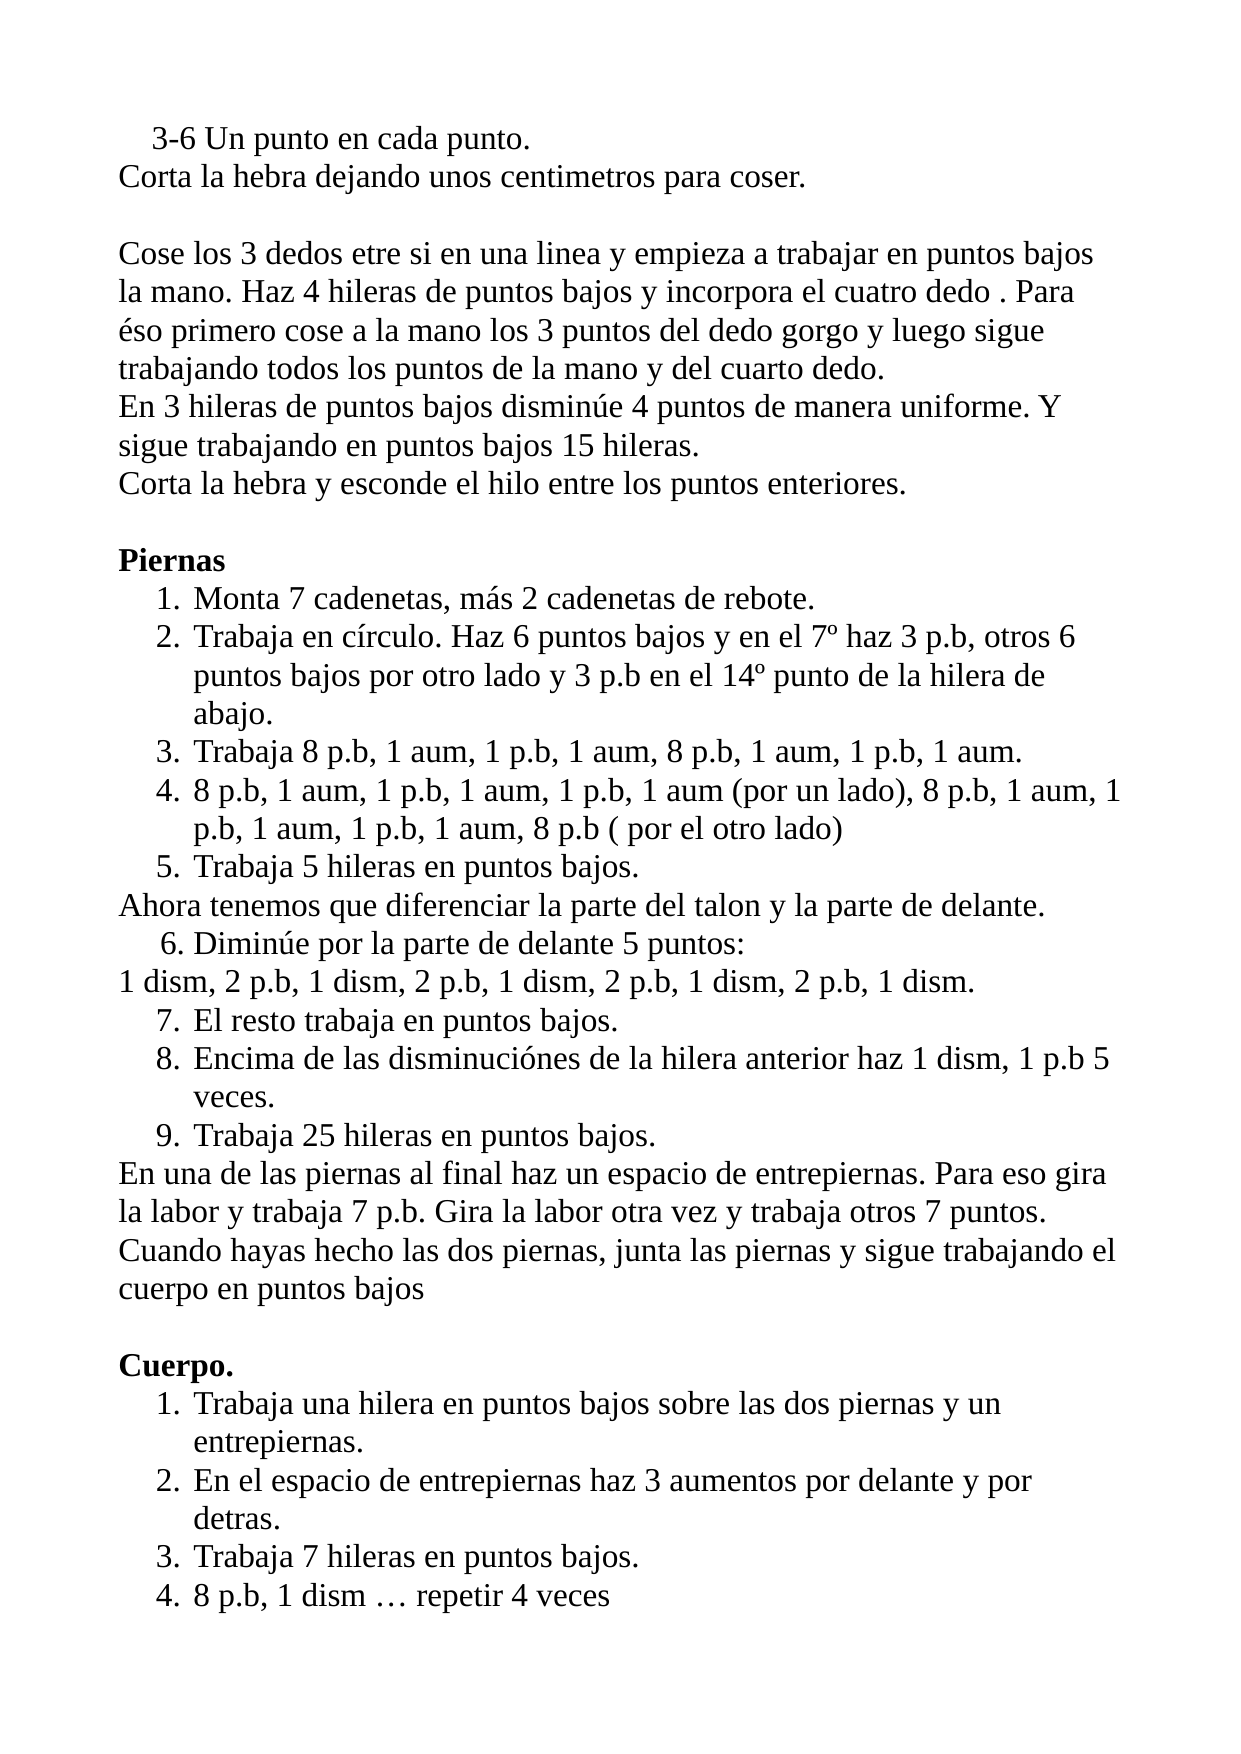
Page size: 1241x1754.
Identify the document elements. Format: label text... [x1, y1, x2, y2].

list Trabaja una hilera en puntos bajos sobre las dos piernas y un entrepiernas. [156, 1383, 1122, 1460]
text Cose los 3 dedos etre si en una linea y empieza a trabajar en puntos bajos la mano. Haz 4 hileras de puntos bajos y incorpora el cuatro dedo . Para éso primero cose a la mano los 3 puntos del dedo gorgo y luego sigue trabajando todos los puntos de la mano y del cuarto dedo. [118, 233, 1122, 386]
text 6. Diminúe por la parte de delante 5 puntos: [118, 923, 1122, 961]
text 1 dism, 2 p.b, 1 dism, 2 p.b, 1 dism, 2 p.b, 1 dism, 2 p.b, 1 dism. [118, 961, 1122, 1000]
list Trabaja 7 hileras en puntos bajos. [156, 1536, 1122, 1575]
text Piernas [118, 540, 1122, 578]
text Corta la hebra dejando unos centimetros para coser. [118, 156, 1122, 195]
text Cuando hayas hecho las dos piernas, junta las piernas y sigue trabajando el cuerpo en puntos bajos [118, 1230, 1122, 1306]
text En una de las piernas al final haz un espacio de entrepiernas. Para eso gira la labor y trabaja 7 p.b. Gira la labor otra vez y trabaja otros 7 puntos. [118, 1153, 1122, 1230]
list Trabaja 5 hileras en puntos bajos. [156, 846, 1122, 885]
list En el espacio de entrepiernas haz 3 aumentos por delante y por detras. [156, 1460, 1122, 1536]
list Encima de las disminuciónes de la hilera anterior haz 1 dism, 1 p.b 5 veces. [156, 1038, 1122, 1115]
text Cuerpo. [118, 1345, 1122, 1383]
list 8 p.b, 1 dism … repetir 4 veces [156, 1575, 1122, 1613]
list Monta 7 cadenetas, más 2 cadenetas de rebote. [156, 578, 1122, 616]
text En 3 hileras de puntos bajos disminúe 4 puntos de manera uniforme. Y sigue trabajando en puntos bajos 15 hileras. [118, 386, 1122, 463]
list Trabaja 8 p.b, 1 aum, 1 p.b, 1 aum, 8 p.b, 1 aum, 1 p.b, 1 aum. [156, 731, 1122, 770]
text Corta la hebra y esconde el hilo entre los puntos enteriores. [118, 463, 1122, 501]
list 8 p.b, 1 aum, 1 p.b, 1 aum, 1 p.b, 1 aum (por un lado), 8 p.b, 1 aum, 1 p.b, 1 aum, 1 p.b, 1 aum, 8 p.b ( por el otro lado) [156, 770, 1122, 846]
list El resto trabaja en puntos bajos. [156, 1000, 1122, 1038]
text Ahora tenemos que diferenciar la parte del talon y la parte de delante. [118, 885, 1122, 923]
list Trabaja en círculo. Haz 6 puntos bajos y en el 7º haz 3 p.b, otros 6 puntos bajos por otro lado y 3 p.b en el 14º punto de la hilera de abajo. [156, 616, 1122, 731]
text 3-6 Un punto en cada punto. [118, 118, 1122, 156]
list Trabaja 25 hileras en puntos bajos. [156, 1115, 1122, 1153]
